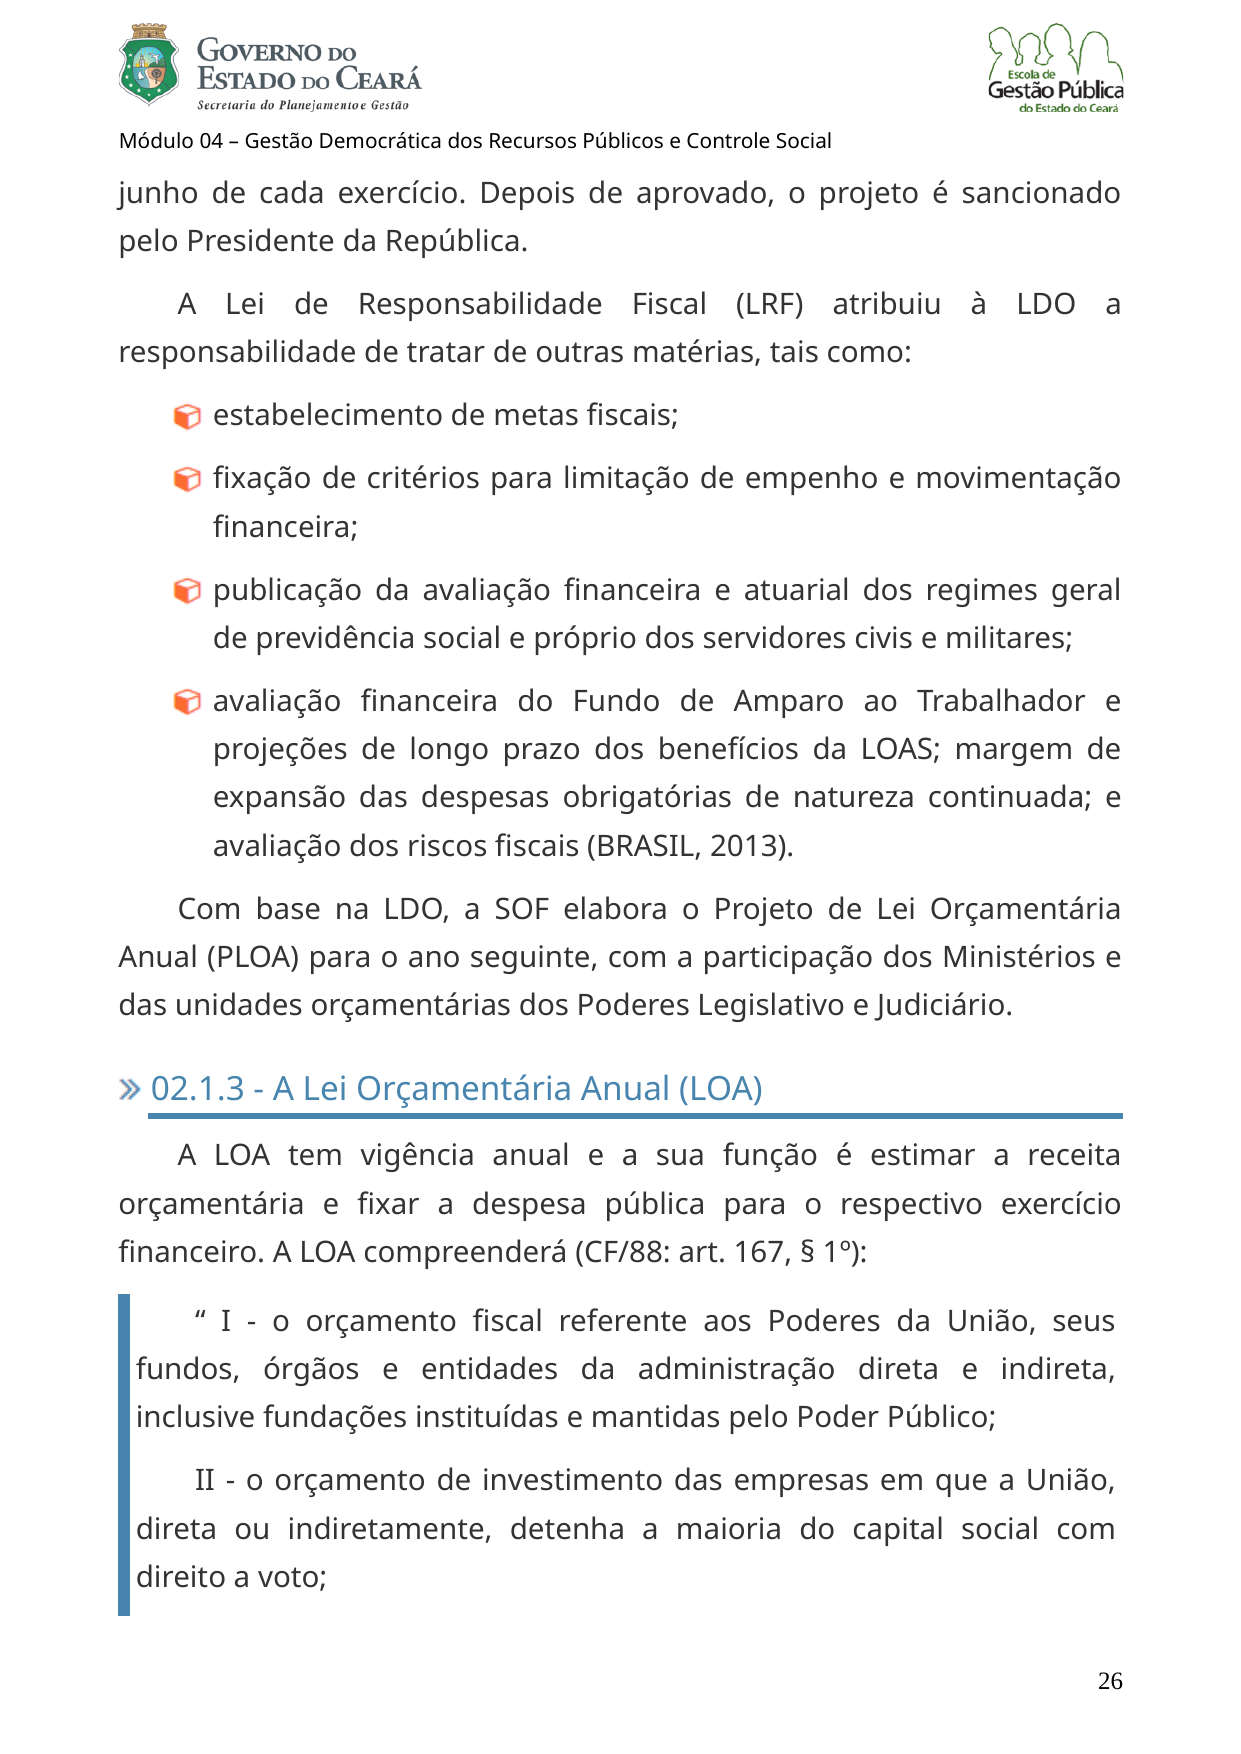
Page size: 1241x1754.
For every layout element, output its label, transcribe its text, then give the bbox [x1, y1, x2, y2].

table_header “ I - o orçamento fiscal referente aos Poderes da União, seus fundos, órgãos e entidades da administração direta e indireta, inclusive fundações instituídas e mantidas pelo Poder Público; II - o orçamento de investimento das empresas em que a União, direta ou indiretamente, detenha a maioria do capital social com direito a voto; [130, 1294, 1123, 1616]
text A Lei de Responsabilidade Fiscal (LRF) atribuiu à LDO a responsabilidade de tratar de outras matérias, tais como: [118, 283, 1123, 372]
text A LOA tem vigência anual e a sua função é estimar a receita orçamentária e fixar a despesa pública para o respectivo exercício financeiro. A LOA compreenderá (CF/88: art. 167, § 1º): [118, 1134, 1123, 1271]
picture [172, 400, 204, 431]
table_header [118, 1294, 130, 1616]
picture [110, 1072, 148, 1108]
picture [118, 23, 1124, 112]
list avaliação financeira do Fundo de Amparo ao Trabalhador e projeções de longo prazo dos benefícios da LOAS; margem de expansão das despesas obrigatórias de natureza continuada; e avaliação dos riscos fiscais (BRASIL, 2013). [177, 679, 1123, 865]
text Com base na LDO, a SOF elabora o Projeto de Lei Orçamentária Anual (PLOA) para o ano seguinte, com a participação dos Ministérios e das unidades orçamentárias dos Poderes Legislativo e Judiciário. [118, 887, 1123, 1024]
picture [172, 685, 204, 716]
picture [172, 463, 204, 493]
list estabelecimento de metas fiscais; [177, 394, 1123, 434]
picture [172, 574, 204, 605]
text junho de cada exercício. Depois de aprovado, o projeto é sancionado pelo Presidente da República. [118, 172, 1123, 260]
list fixação de critérios para limitação de empenho e movimentação financeira; [177, 457, 1123, 546]
subtitle 02.1.3 - A Lei Orçamentária Anual (LOA) [148, 1062, 1123, 1113]
list publicação da avaliação financeira e atuarial dos regimes geral de previdência social e próprio dos servidores civis e militares; [177, 568, 1123, 657]
